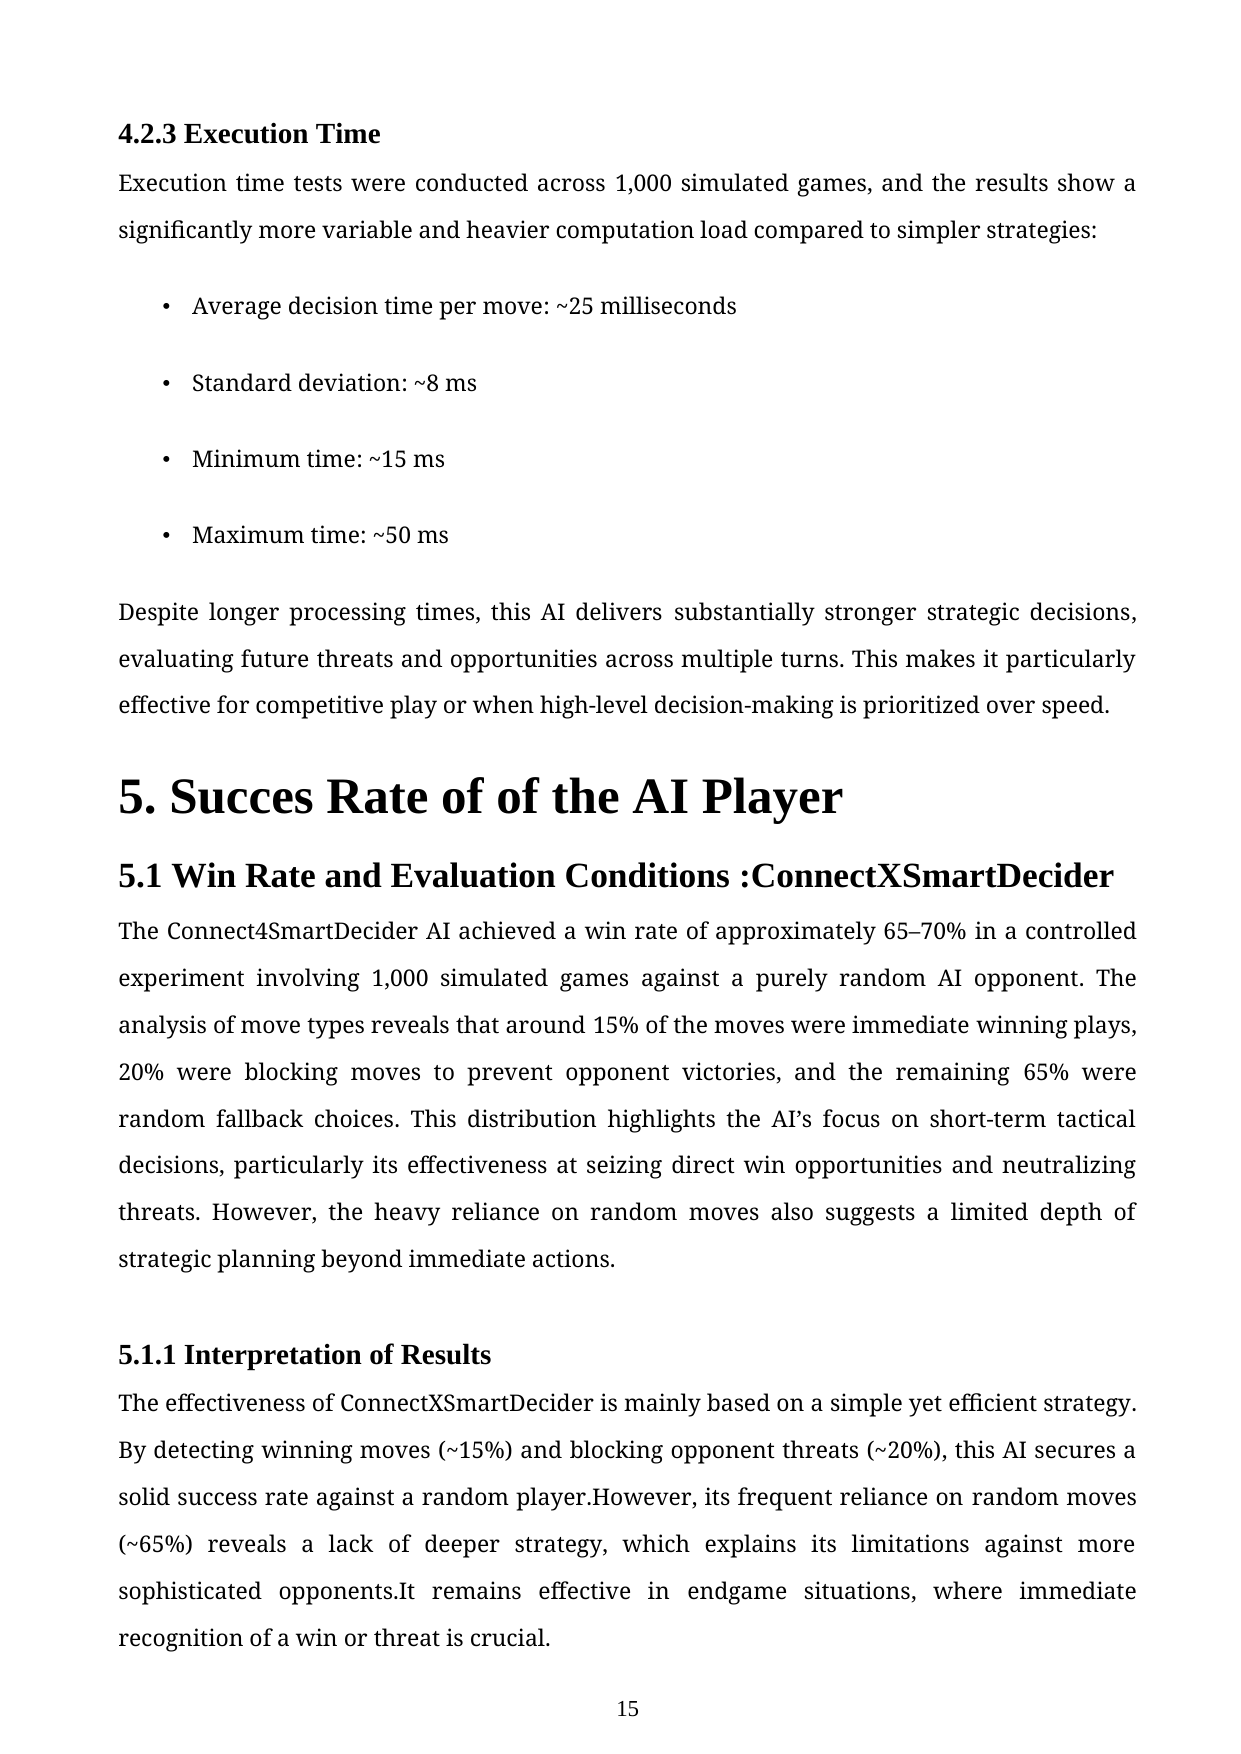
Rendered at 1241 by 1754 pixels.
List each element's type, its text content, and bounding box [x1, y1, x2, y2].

text Despite longer processing times, this AI delivers substantially stronger strategic decisions, evaluating future threats and opportunities across multiple turns. This makes it particularly effective for competitive play or when high-level decision-making is prioritized over speed. [118, 596, 1137, 721]
subtitle 5. Succes Rate of of the AI Player [118, 766, 1137, 824]
text Execution time tests were conducted across 1,000 simulated games, and the results show a significantly more variable and heavier computation load compared to simpler strategies: [118, 167, 1137, 245]
subtitle 5.1.1 Interpretation of Results [118, 1337, 1137, 1371]
list Maximum time: ~50 ms [162, 519, 1137, 551]
list Standard deviation: ~8 ms [162, 367, 1137, 398]
list Minimum time: ~15 ms [162, 443, 1137, 474]
text The effectiveness of ConnectXSmartDecider is mainly based on a simple yet efficient strategy. By detecting winning moves (~15%) and blocking opponent threats (~20%), this AI secures a solid success rate against a random player.However, its frequent reliance on random moves (~65%) reveals a lack of deeper strategy, which explains its limitations against more sophisticated opponents.It remains effective in endgame situations, where immediate recognition of a win or threat is crucial. [118, 1387, 1137, 1653]
subtitle 4.2.3 Execution Time [118, 117, 1137, 150]
subtitle 5.1 Win Rate and Evaluation Conditions :ConnectXSmartDecider [118, 854, 1137, 895]
text The Connect4SmartDecider AI achieved a win rate of approximately 65–70% in a controlled experiment involving 1,000 simulated games against a purely random AI opponent. The analysis of move types reveals that around 15% of the moves were immediate winning plays, 20% were blocking moves to prevent opponent victories, and the remaining 65% were random fallback choices. This distribution highlights the AI’s focus on short-term tactical decisions, particularly its effectiveness at seizing direct win opportunities and neutralizing threats. However, the heavy reliance on random moves also suggests a limited depth of strategic planning beyond immediate actions. [118, 915, 1137, 1274]
list Average decision time per move: ~25 milliseconds [162, 290, 1137, 321]
